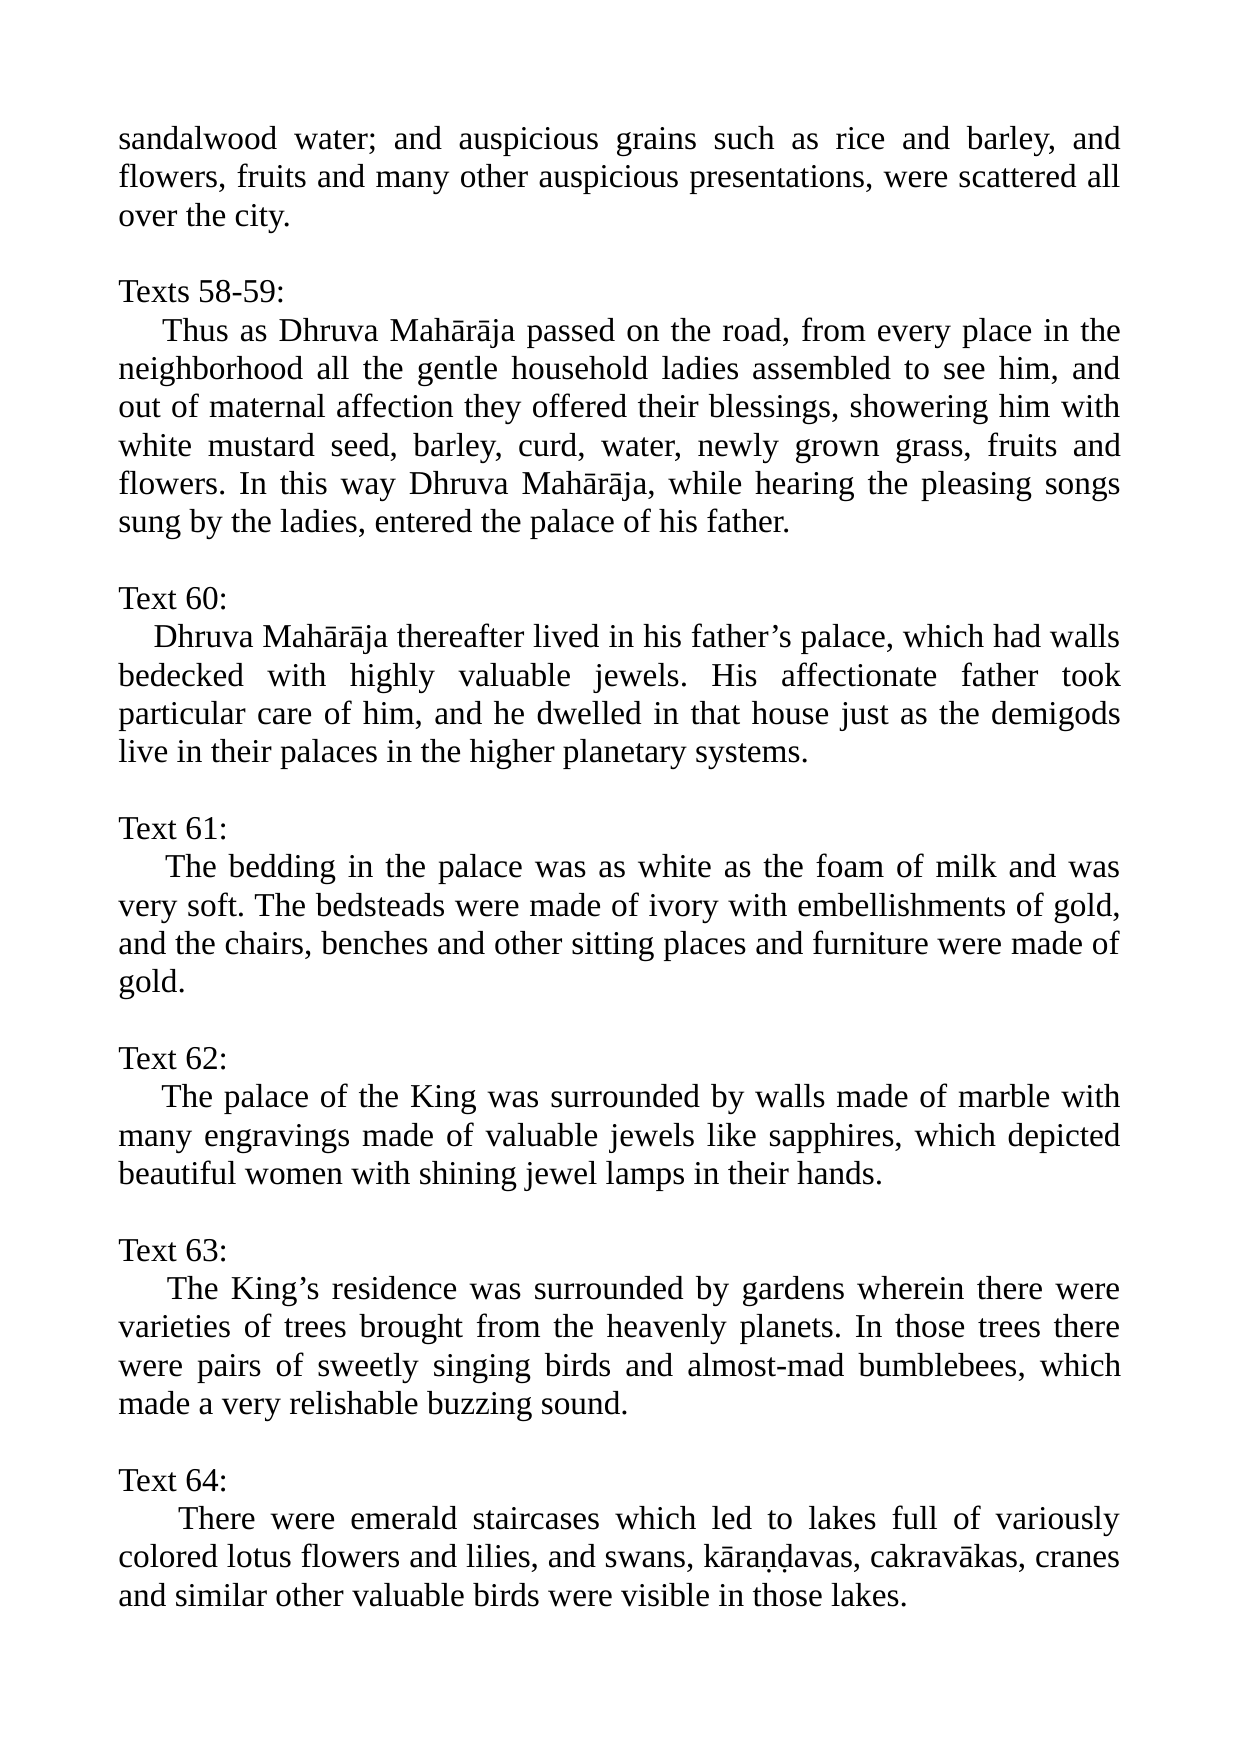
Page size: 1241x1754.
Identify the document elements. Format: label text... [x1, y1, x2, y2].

text Dhruva Mahārāja thereafter lived in his father’s palace, which had walls bedecked with highly valuable jewels. His affectionate father took particular care of him, and he dwelled in that house just as the demigods live in their palaces in the higher planetary systems. [118, 616, 1122, 770]
text Text 64: [118, 1460, 1122, 1498]
text sandalwood water; and auspicious grains such as rice and barley, and flowers, fruits and many other auspicious presentations, were scattered all over the city. [118, 118, 1122, 233]
text Text 62: [118, 1038, 1122, 1076]
text Texts 58-59: [118, 271, 1122, 310]
text The palace of the King was surrounded by walls made of marble with many engravings made of valuable jewels like sapphires, which depicted beautiful women with shining jewel lamps in their hands. [118, 1076, 1122, 1191]
text There were emerald staircases which led to lakes full of variously colored lotus flowers and lilies, and swans, kāraṇḍavas, cakravākas, cranes and similar other valuable birds were visible in those lakes. [118, 1498, 1122, 1613]
text The King’s residence was surrounded by gardens wherein there were varieties of trees brought from the heavenly planets. In those trees there were pairs of sweetly singing birds and almost-mad bumblebees, which made a very relishable buzzing sound. [118, 1268, 1122, 1421]
text Text 60: [118, 578, 1122, 616]
text The bedding in the palace was as white as the foam of milk and was very soft. The bedsteads were made of ivory with embellishments of gold, and the chairs, benches and other sitting places and furniture were made of gold. [118, 846, 1122, 1000]
text Text 61: [118, 808, 1122, 846]
text Thus as Dhruva Mahārāja passed on the road, from every place in the neighborhood all the gentle household ladies assembled to see him, and out of maternal affection they offered their blessings, showering him with white mustard seed, barley, curd, water, newly grown grass, fruits and flowers. In this way Dhruva Mahārāja, while hearing the pleasing songs sung by the ladies, entered the palace of his father. [118, 310, 1122, 540]
text Text 63: [118, 1230, 1122, 1268]
